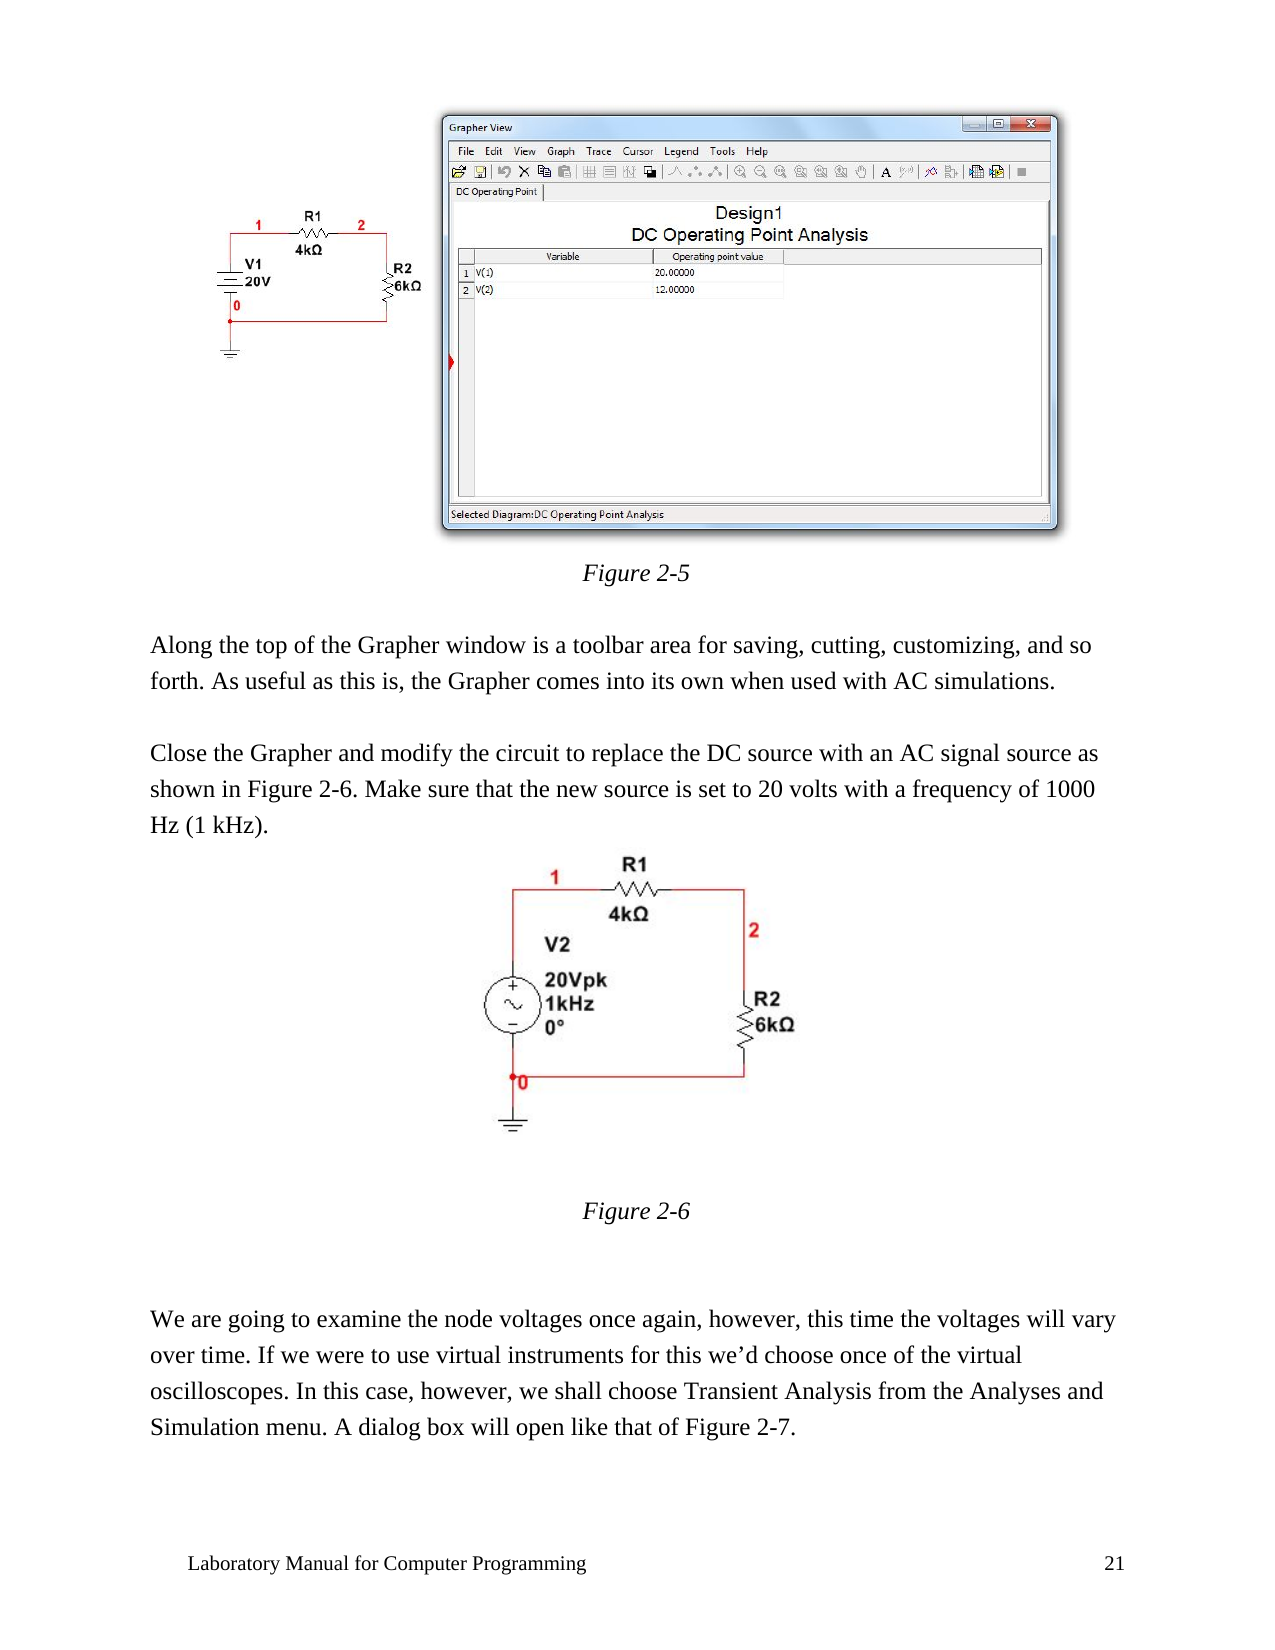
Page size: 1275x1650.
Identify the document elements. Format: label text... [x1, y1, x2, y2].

text Figure 2-6 [150, 1196, 1125, 1225]
text Along the top of the Grapher window is a toolbar area for saving, cutting, customizing, and so forth. As useful as this is, the Grapher comes into its own when used with AC simulations. [150, 630, 1125, 695]
text Close the Grapher and modify the circuit to replace the DC source with an AC signal source as shown in Figure 2-6. Make sure that the new source is set to 20 volts with a frequency of 1000 Hz (1 kHz). [150, 738, 1125, 839]
text Figure 2-5 [150, 558, 1125, 587]
text We are going to examine the node voltages once again, however, this time the voltages will vary over time. If we were to use virtual instruments for this we’d choose once of the virtual oscilloscopes. In this case, however, we shall choose Transient Analysis from the Analyses and Simulation menu. A dialog box will open like that of Figure 2-7. [150, 1304, 1125, 1441]
picture [461, 847, 814, 1152]
picture [197, 91, 1078, 550]
